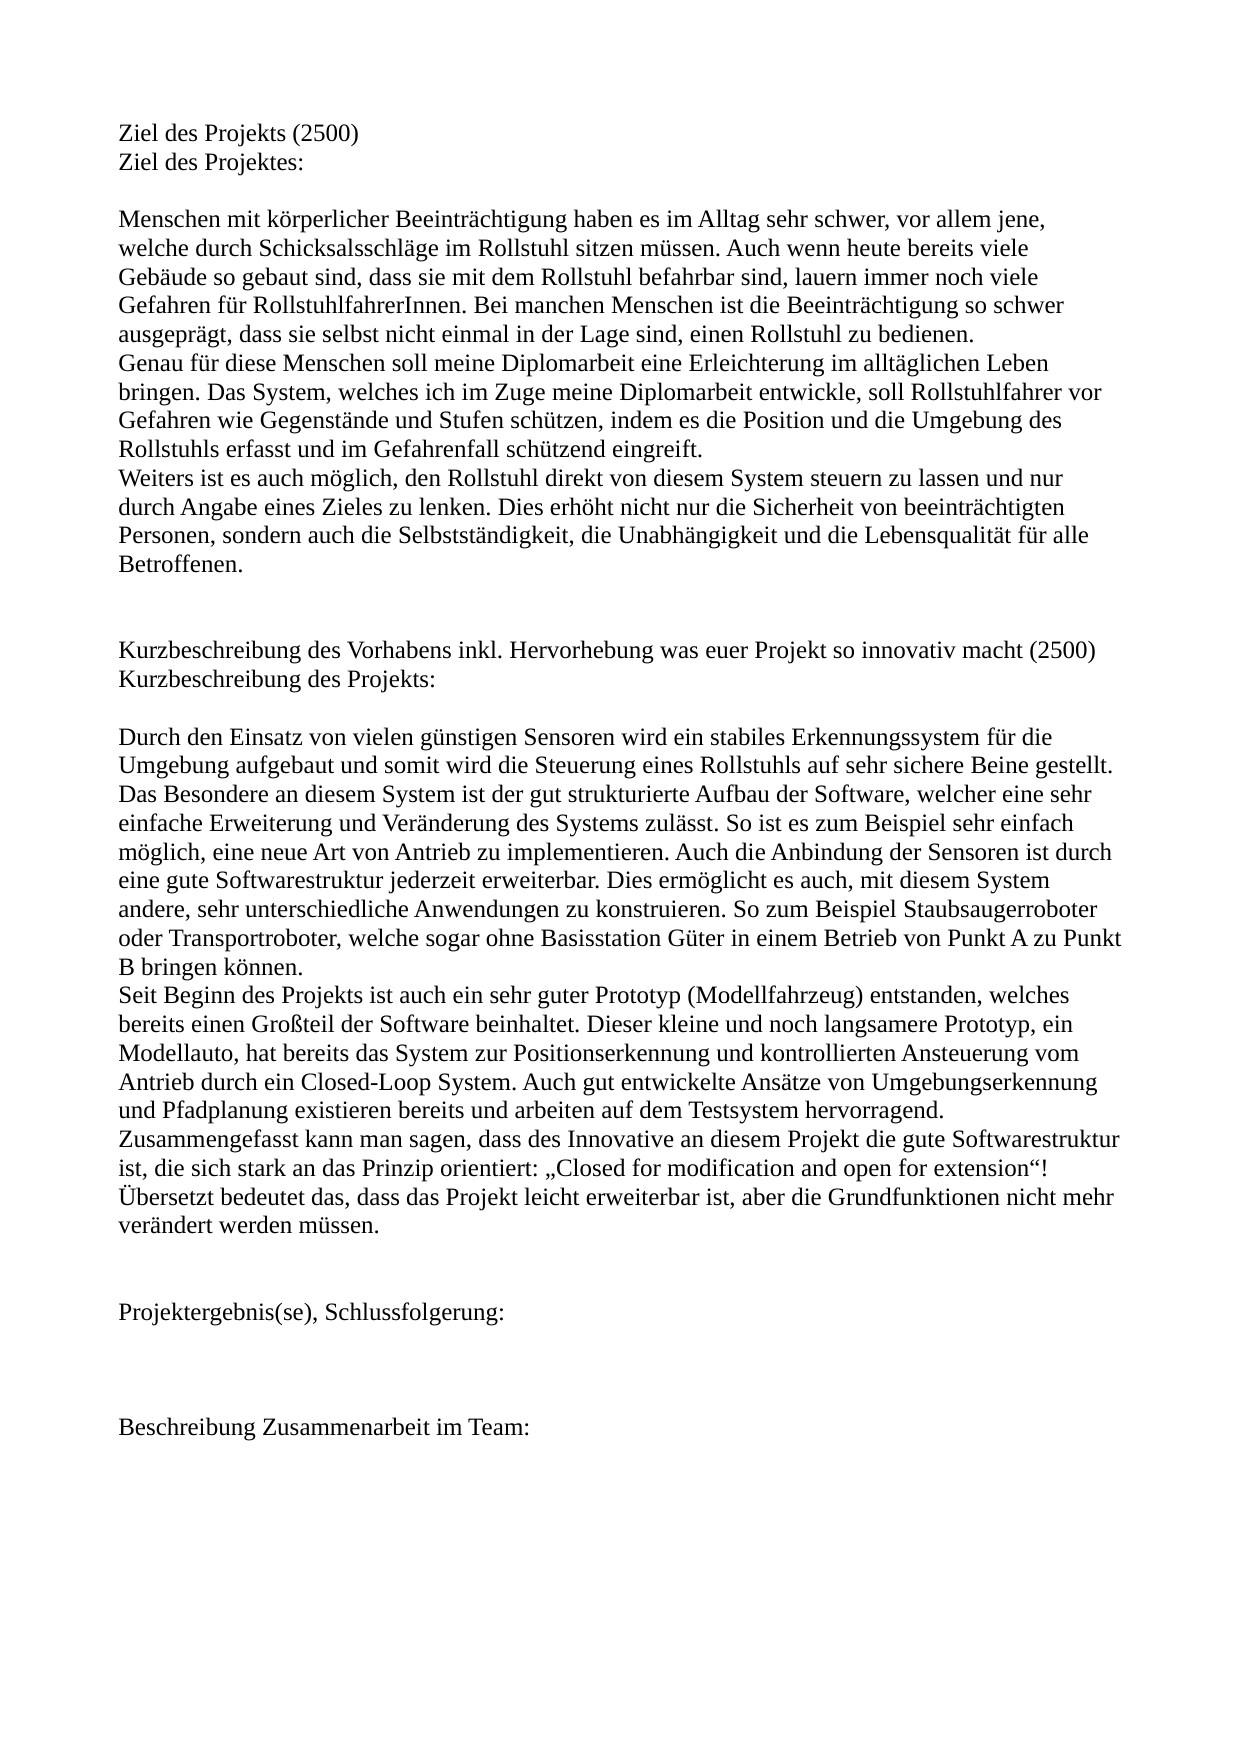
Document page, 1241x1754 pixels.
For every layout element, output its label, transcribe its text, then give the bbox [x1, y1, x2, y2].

text Beschreibung Zusammenarbeit im Team: [118, 1412, 1122, 1441]
text Durch den Einsatz von vielen günstigen Sensoren wird ein stabiles Erkennungssystem für die Umgebung aufgebaut und somit wird die Steuerung eines Rollstuhls auf sehr sichere Beine gestellt. [118, 722, 1122, 779]
text Kurzbeschreibung des Projekts: [118, 664, 1122, 693]
text Menschen mit körperlicher Beeinträchtigung haben es im Alltag sehr schwer, vor allem jene, welche durch Schicksalsschläge im Rollstuhl sitzen müssen. Auch wenn heute bereits viele Gebäude so gebaut sind, dass sie mit dem Rollstuhl befahrbar sind, lauern immer noch viele Gefahren für RollstuhlfahrerInnen. Bei manchen Menschen ist die Beeinträchtigung so schwer ausgeprägt, dass sie selbst nicht einmal in der Lage sind, einen Rollstuhl zu bedienen. [118, 204, 1122, 348]
text Ziel des Projektes: [118, 147, 1122, 176]
text Kurzbeschreibung des Vorhabens inkl. Hervorhebung was euer Projekt so innovativ macht (2500) [118, 636, 1122, 664]
text Weiters ist es auch möglich, den Rollstuhl direkt von diesem System steuern zu lassen und nur durch Angabe eines Zieles zu lenken. Dies erhöht nicht nur die Sicherheit von beeinträchtigten Personen, sondern auch die Selbstständigkeit, die Unabhängigkeit und die Lebensqualität für alle Betroffenen. [118, 463, 1122, 578]
text Das Besondere an diesem System ist der gut strukturierte Aufbau der Software, welcher eine sehr einfache Erweiterung und Veränderung des Systems zulässt. So ist es zum Beispiel sehr einfach möglich, eine neue Art von Antrieb zu implementieren. Auch die Anbindung der Sensoren ist durch eine gute Softwarestruktur jederzeit erweiterbar. Dies ermöglicht es auch, mit diesem System andere, sehr unterschiedliche Anwendungen zu konstruieren. So zum Beispiel Staubsaugerroboter oder Transportroboter, welche sogar ohne Basisstation Güter in einem Betrieb von Punkt A zu Punkt B bringen können. [118, 779, 1122, 981]
text Übersetzt bedeutet das, dass das Projekt leicht erweiterbar ist, aber die Grundfunktionen nicht mehr verändert werden müssen. [118, 1182, 1122, 1239]
text Ziel des Projekts (2500) [118, 118, 1122, 147]
text Seit Beginn des Projekts ist auch ein sehr guter Prototyp (Modellfahrzeug) entstanden, welches bereits einen Großteil der Software beinhaltet. Dieser kleine und noch langsamere Prototyp, ein Modellauto, hat bereits das System zur Positionserkennung und kontrollierten Ansteuerung vom Antrieb durch ein Closed-Loop System. Auch gut entwickelte Ansätze von Umgebungserkennung und Pfadplanung existieren bereits und arbeiten auf dem Testsystem hervorragend. [118, 981, 1122, 1124]
text Genau für diese Menschen soll meine Diplomarbeit eine Erleichterung im alltäglichen Leben bringen. Das System, welches ich im Zuge meine Diplomarbeit entwickle, soll Rollstuhlfahrer vor Gefahren wie Gegenstände und Stufen schützen, indem es die Position und die Umgebung des Rollstuhls erfasst und im Gefahrenfall schützend eingreift. [118, 348, 1122, 463]
text Zusammengefasst kann man sagen, dass des Innovative an diesem Projekt die gute Softwarestruktur ist, die sich stark an das Prinzip orientiert: „Closed for modification and open for extension“! [118, 1124, 1122, 1182]
text Projektergebnis(se), Schlussfolgerung: [118, 1297, 1122, 1326]
